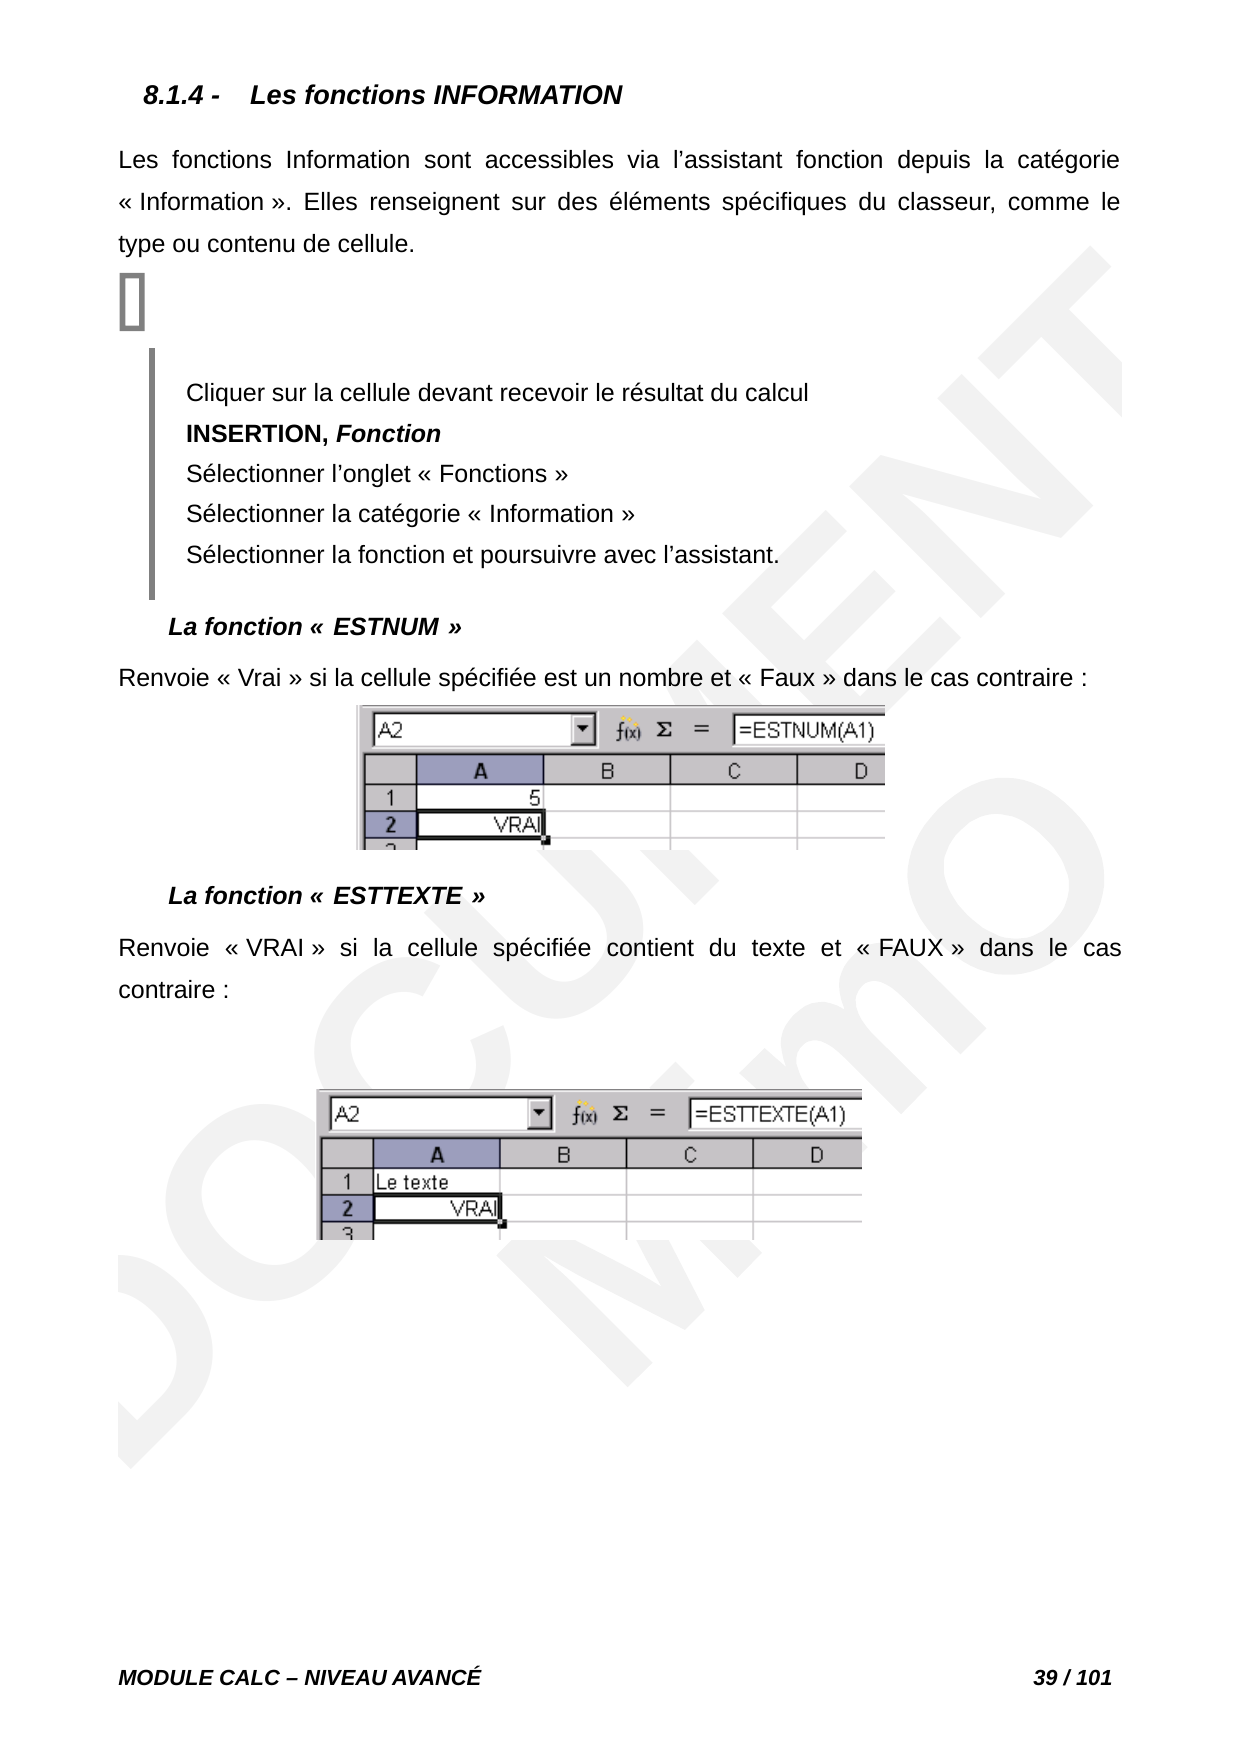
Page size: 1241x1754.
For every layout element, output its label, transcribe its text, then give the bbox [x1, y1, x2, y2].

text Renvoie « Vrai » si la cellule spécifiée est un nombre et « Faux » dans le cas contraire : [118, 664, 1122, 692]
text Sélectionner l’onglet « Fonctions » [155, 428, 1122, 469]
text 8 [118, 272, 1122, 348]
text INSERTION, Fonction [155, 388, 1122, 428]
text Cliquer sur la cellule devant recevoir le résultat du calcul [155, 348, 1122, 388]
picture [355, 705, 885, 850]
text Sélectionner la fonction et poursuivre avec l’assistant. [155, 509, 1122, 600]
text Sélectionner la catégorie « Information » [155, 469, 1122, 509]
picture [315, 1089, 862, 1240]
text Renvoie « VRAI » si la cellule spécifiée contient du texte et « FAUX » dans le cas contraire : [118, 933, 1122, 1003]
subtitle Les fonctions INFORMATION [143, 80, 1122, 110]
subtitle La fonction « ESTTEXTE » [168, 882, 1122, 910]
text Les fonctions Information sont accessibles via l’assistant fonction depuis la catégorie « Information ». Elles renseignent sur des éléments spécifiques du classeur, comme le type ou contenu de cellule. [118, 146, 1122, 258]
subtitle La fonction « ESTNUM » [168, 612, 1122, 640]
